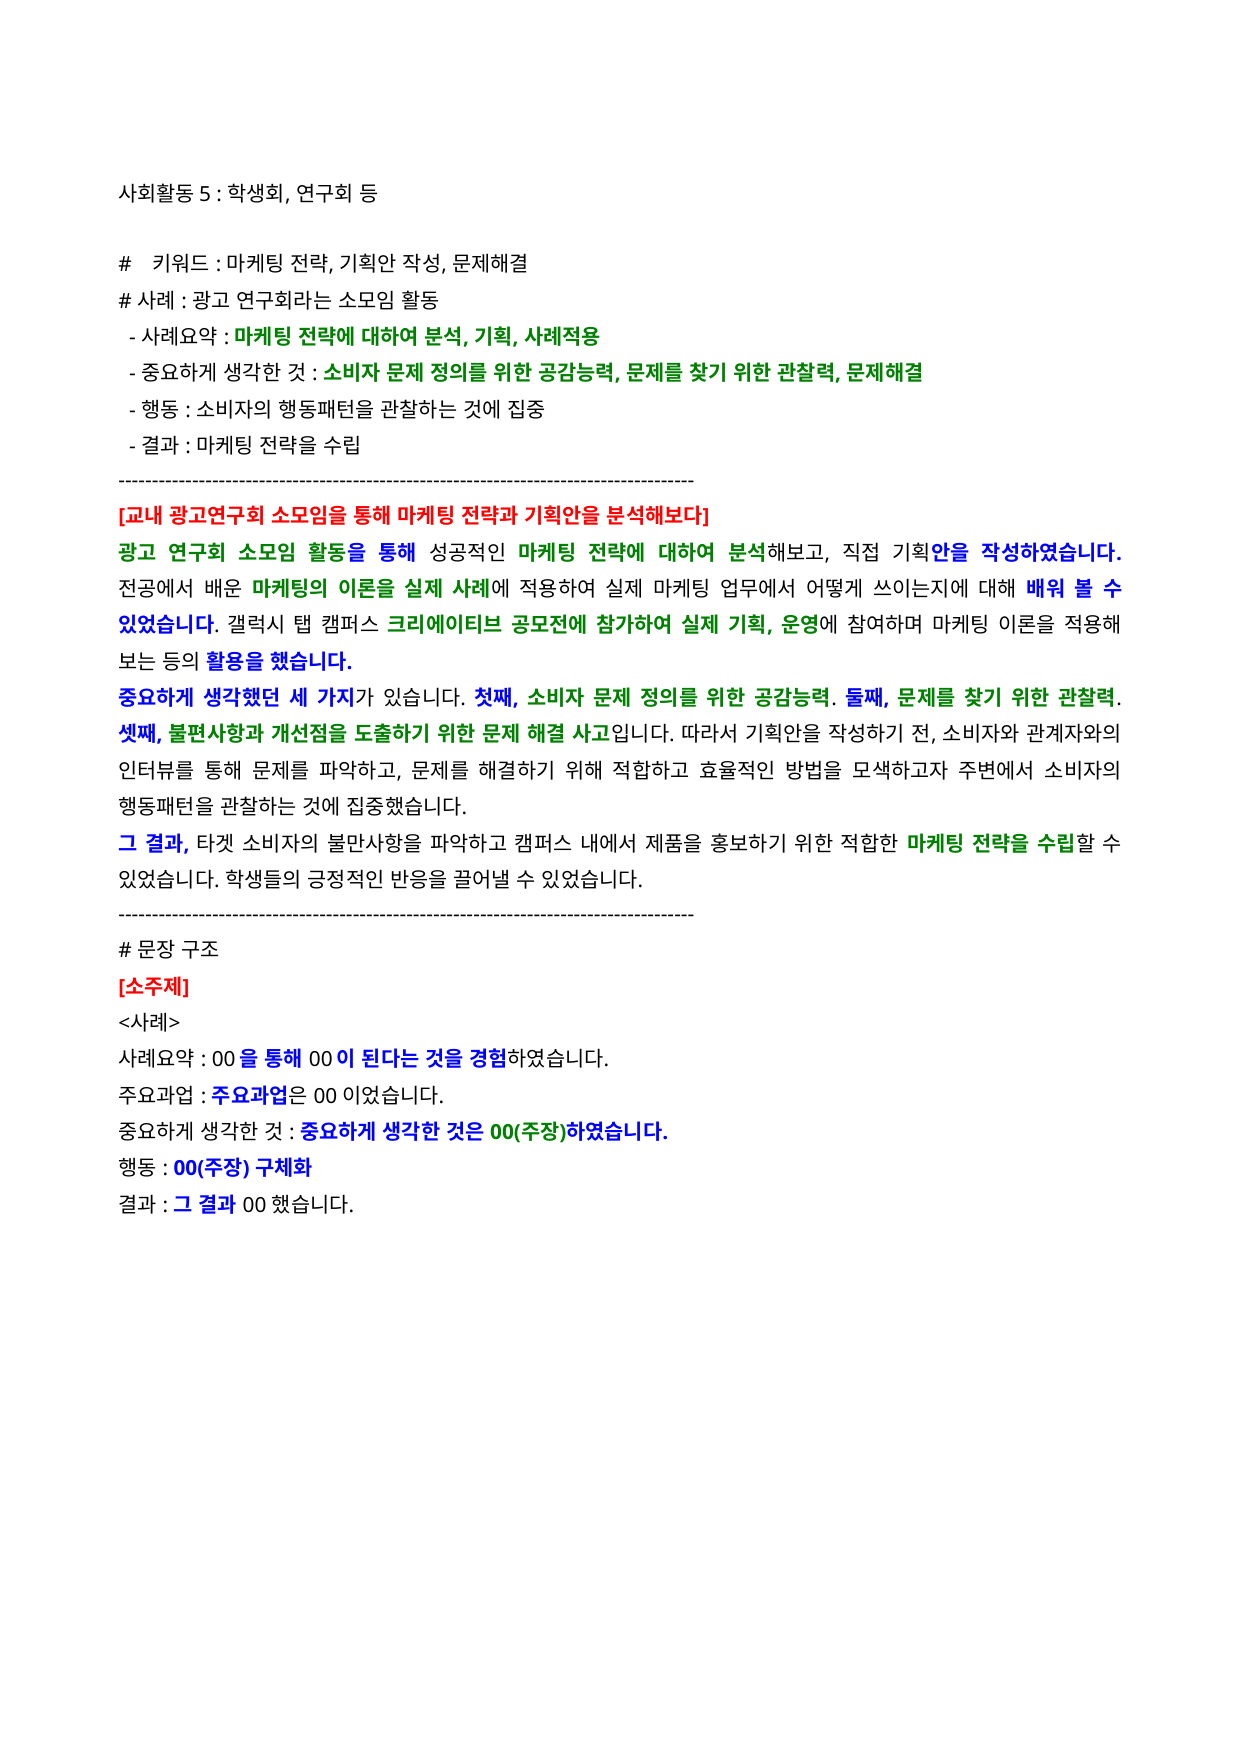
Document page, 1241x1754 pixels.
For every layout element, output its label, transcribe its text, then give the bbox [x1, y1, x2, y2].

text 사례요약 : 00을 통해 00이 된다는 것을 경험하였습니다. [118, 1043, 1122, 1073]
text 행동 : 00(주장) 구체화 [118, 1152, 1122, 1182]
text - 결과 : 마케팅 전략을 수립 [118, 429, 1122, 459]
text 사회활동5 : 학생회, 연구회 등 [118, 177, 1122, 207]
text [교내 광고연구회 소모임을 통해 마케팅 전략과 기획안을 분석해보다] [118, 500, 1122, 530]
text 결과 : 그 결과 00 했습니다. [118, 1188, 1122, 1218]
text 주요과업 : 주요과업은 00 이었습니다. [118, 1079, 1122, 1109]
text # 문장 구조 [118, 933, 1122, 964]
text # 사례 : 광고 연구회라는 소모임 활동 [118, 284, 1122, 314]
text - 사례요약 : 마케팅 전략에 대하여 분석, 기획, 사례적용 [118, 320, 1122, 351]
text - 중요하게 생각한 것 : 소비자 문제 정의를 위한 공감능력, 문제를 찾기 위한 관찰력, 문제해결 [118, 357, 1122, 387]
text 중요하게 생각했던 세 가지가 있습니다. 첫째, 소비자 문제 정의를 위한 공감능력. 둘째, 문제를 찾기 위한 관찰력. 셋째, 불편사항과 개선점을 도출하기 위한 문제 해결 사고입니다. 따라서 기획안을 작성하기 전, 소비자와 관계자와의 인터뷰를 통해 문제를 파악하고, 문제를 해결하기 위해 적합하고 효율적인 방법을 모색하고자 주변에서 소비자의 행동패턴을 관찰하는 것에 집중했습니다. [118, 681, 1122, 821]
text [소주제] [118, 970, 1122, 1000]
text 중요하게 생각한 것 : 중요하게 생각한 것은 00(주장)하였습니다. [118, 1115, 1122, 1146]
text 그 결과, 타겟 소비자의 불만사항을 파악하고 캠퍼스 내에서 제품을 홍보하기 위한 적합한 마케팅 전략을 수립할 수 있었습니다. 학생들의 긍정적인 반응을 끌어낼 수 있었습니다. [118, 827, 1122, 893]
text -------------------------------------------------------------------------------------- [118, 899, 1122, 928]
text <사례> [118, 1006, 1122, 1037]
text # 키워드 : 마케팅 전략, 기획안 작성, 문제해결 [118, 247, 1122, 278]
text 광고 연구회 소모임 활동을 통해 성공적인 마케팅 전략에 대하여 분석해보고, 직접 기획안을 작성하였습니다. 전공에서 배운 마케팅의 이론을 실제 사례에 적용하여 실제 마케팅 업무에서 어떻게 쓰이는지에 대해 배워 볼 수 있었습니다. 갤럭시 탭 캠퍼스 크리에이티브 공모전에 참가하여 실제 기획, 운영에 참여하며 마케팅 이론을 적용해 보는 등의 활용을 했습니다. [118, 536, 1122, 675]
text - 행동 : 소비자의 행동패턴을 관찰하는 것에 집중 [118, 393, 1122, 423]
text -------------------------------------------------------------------------------------- [118, 466, 1122, 494]
